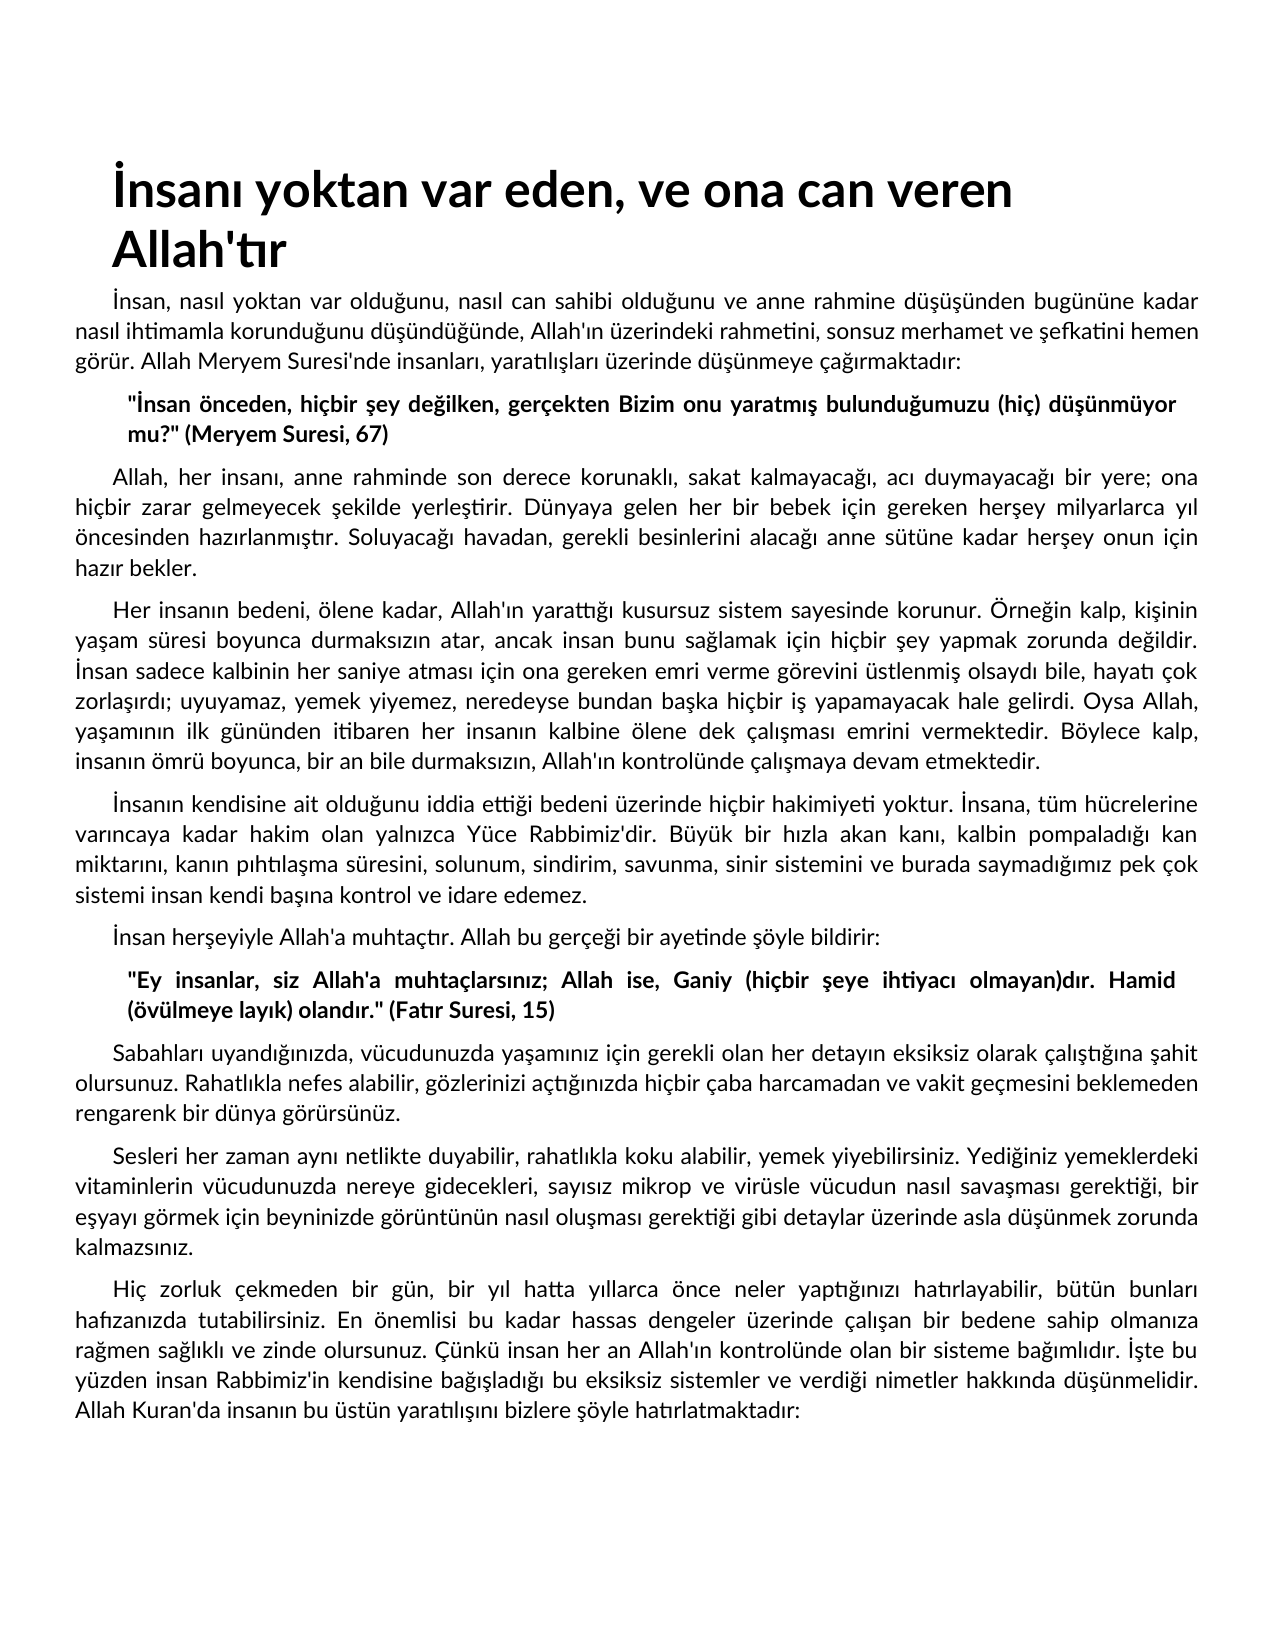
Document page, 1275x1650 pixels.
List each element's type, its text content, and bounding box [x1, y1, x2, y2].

text Sabahları uyandığınızda, vücudunuzda yaşamınız için gerekli olan her detayın eksiksiz olarak çalıştığına şahit olursunuz. Rahatlıkla nefes alabilir, gözlerinizi açtığınızda hiçbir çaba harcamadan ve vakit geçmesini beklemeden rengarenk bir dünya görürsünüz. [75, 1039, 1200, 1127]
text İnsan, nasıl yoktan var olduğunu, nasıl can sahibi olduğunu ve anne rahmine düşüşünden bugününe kadar nasıl ihtimamla korunduğunu düşündüğünde, Allah'ın üzerindeki rahmetini, sonsuz merhamet ve şefkatini hemen görür. Allah Meryem Suresi'nde insanları, yaratılışları üzerinde düşünmeye çağırmaktadır: [75, 287, 1200, 374]
text Her insanın bedeni, ölene kadar, Allah'ın yarattığı kusursuz sistem sayesinde korunur. Örneğin kalp, kişinin yaşam süresi boyunca durmaksızın atar, ancak insan bunu sağlamak için hiçbir şey yapmak zorunda değildir. İnsan sadece kalbinin her saniye atması için ona gereken emri verme görevini üstlenmiş olsaydı bile, hayatı çok zorlaşırdı; uyuyamaz, yemek yiyemez, neredeyse bundan başka hiçbir iş yapamayacak hale gelirdi. Oysa Allah, yaşamının ilk gününden itibaren her insanın kalbine ölene dek çalışması emrini vermektedir. Böylece kalp, insanın ömrü boyunca, bir an bile durmaksızın, Allah'ın kontrolünde çalışmaya devam etmektedir. [75, 596, 1200, 774]
text İnsan herşeyiyle Allah'a muhtaçtır. Allah bu gerçeği bir ayetinde şöyle bildirir: [75, 923, 1200, 951]
text İnsanın kendisine ait olduğunu iddia ettiği bedeni üzerinde hiçbir hakimiyeti yoktur. İnsana, tüm hücrelerine varıncaya kadar hakim olan yalnızca Yüce Rabbimiz'dir. Büyük bir hızla akan kanı, kalbin pompaladığı kan miktarını, kanın pıhtılaşma süresini, solunum, sindirim, savunma, sinir sistemini ve burada saymadığımız pek çok sistemi insan kendi başına kontrol ve idare edemez. [75, 790, 1200, 908]
text Hiç zorluk çekmeden bir gün, bir yıl hatta yıllarca önce neler yaptığınızı hatırlayabilir, bütün bunları hafızanızda tutabilirsiniz. En önemlisi bu kadar hassas dengeler üzerinde çalışan bir bedene sahip olmanıza rağmen sağlıklı ve zinde olursunuz. Çünkü insan her an Allah'ın kontrolünde olan bir sisteme bağımlıdır. İşte bu yüzden insan Rabbimiz'in kendisine bağışladığı bu eksiksiz sistemler ve verdiği nimetler hakkında düşünmelidir. Allah Kuran'da insanın bu üstün yaratılışını bizlere şöyle hatırlatmaktadır: [75, 1275, 1200, 1423]
text Sesleri her zaman aynı netlikte duyabilir, rahatlıkla koku alabilir, yemek yiyebilirsiniz. Yediğiniz yemeklerdeki vitaminlerin vücudunuzda nereye gidecekleri, sayısız mikrop ve virüsle vücudun nasıl savaşması gerektiği, bir eşyayı görmek için beyninizde görüntünün nasıl oluşması gerektiği gibi detaylar üzerinde asla düşünmek zorunda kalmazsınız. [75, 1142, 1200, 1260]
text "İnsan önceden, hiçbir şey değilken, gerçekten Bizim onu yaratmış bulunduğumuzu (hiç) düşünmüyor mu?" (Meryem Suresi, 67) [127, 390, 1177, 447]
subtitle İnsanı yoktan var eden, ve ona can veren Allah'tır [112, 158, 1200, 278]
text Allah, her insanı, anne rahminde son derece korunaklı, sakat kalmayacağı, acı duymayacağı bir yere; ona hiçbir zarar gelmeyecek şekilde yerleştirir. Dünyaya gelen her bir bebek için gereken herşey milyarlarca yıl öncesinden hazırlanmıştır. Soluyacağı havadan, gerekli besinlerini alacağı anne sütüne kadar herşey onun için hazır bekler. [75, 463, 1200, 581]
text "Ey insanlar, siz Allah'a muhtaçlarsınız; Allah ise, Ganiy (hiçbir şeye ihtiyacı olmayan)dır. Hamid (övülmeye layık) olandır." (Fatır Suresi, 15) [127, 966, 1177, 1023]
